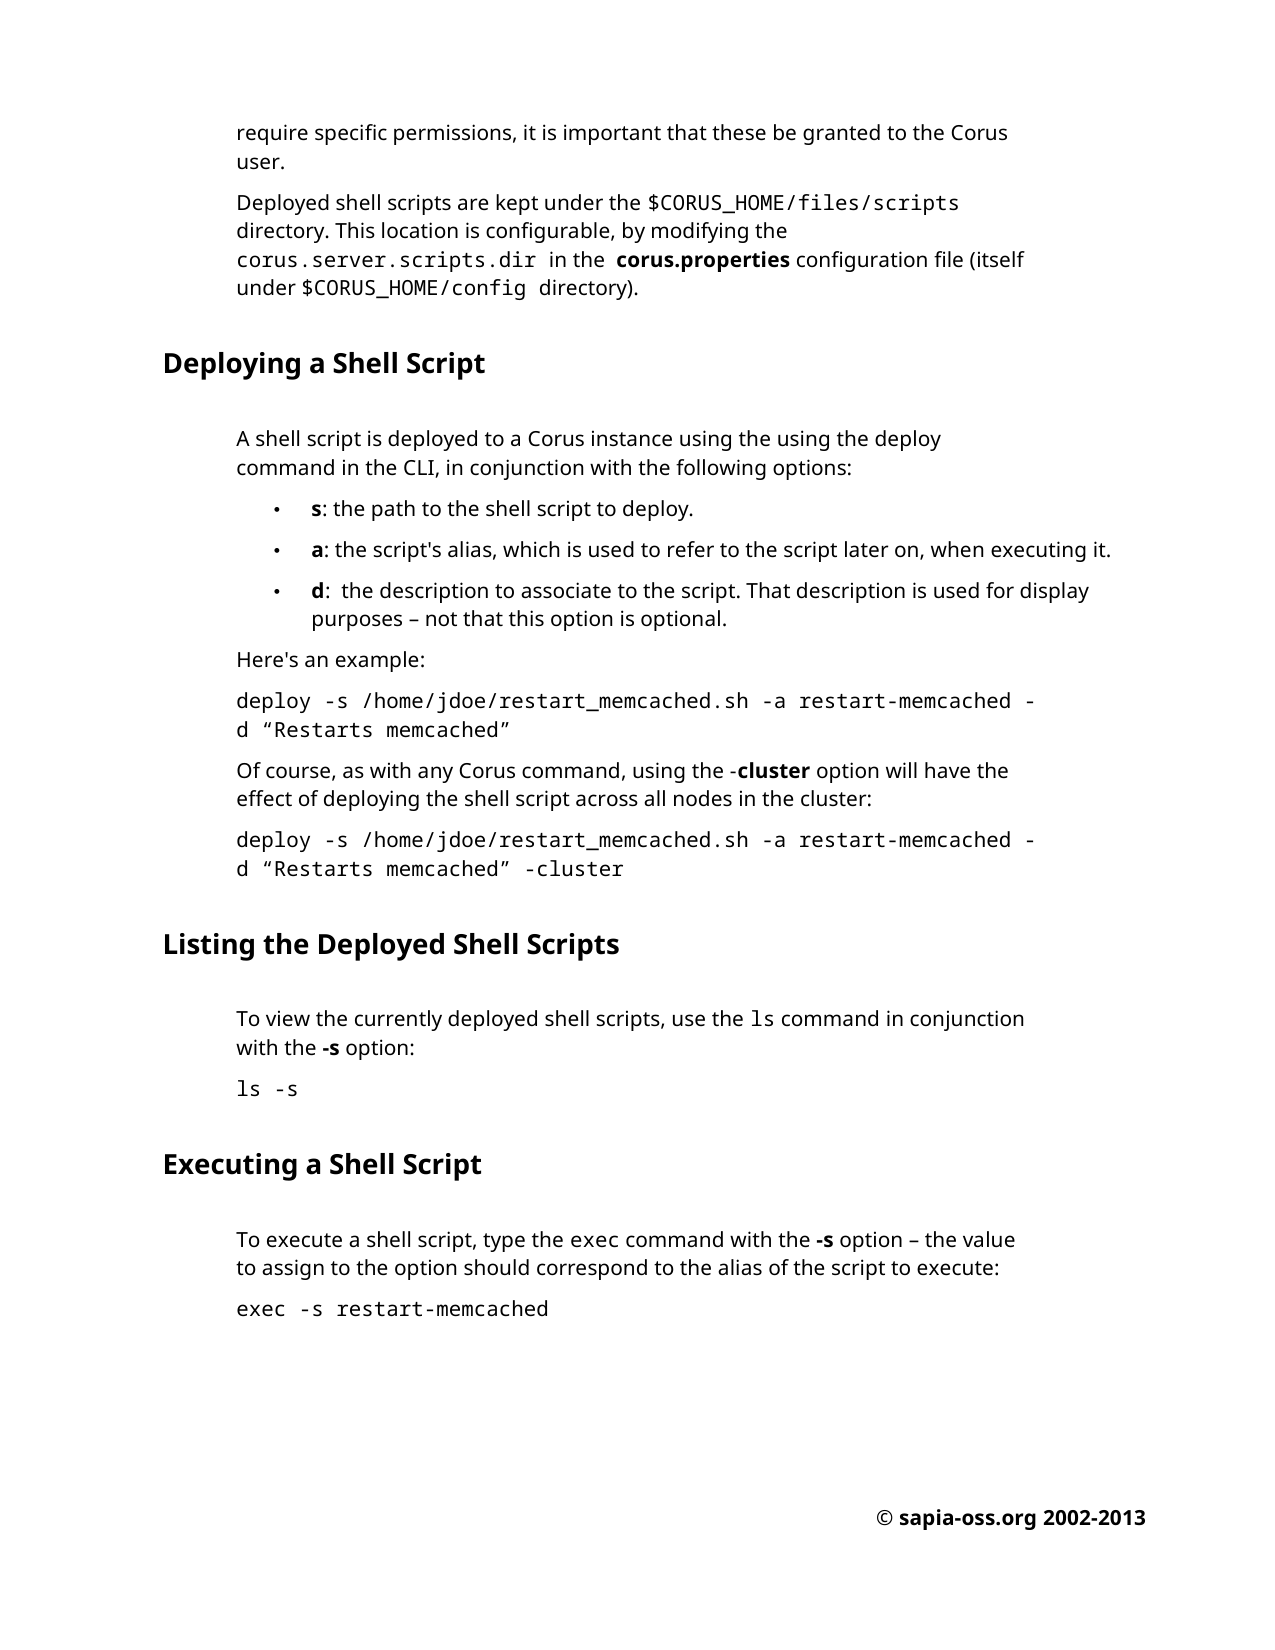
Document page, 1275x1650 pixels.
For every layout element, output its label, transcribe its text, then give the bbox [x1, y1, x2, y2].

text deploy -s /home/jdoe/restart_memcached.sh -a restart-memcached -d “Restarts memcached” [236, 686, 1039, 743]
text To execute a shell script, type the exec command with the -s option – the value to assign to the option should correspond to the alias of the script to execute: [236, 1224, 1039, 1282]
text deploy -s /home/jdoe/restart_memcached.sh -a restart-memcached -d “Restarts memcached” -cluster [236, 825, 1039, 882]
list a: the script's alias, which is used to refer to the script later on, when executing it. [274, 534, 1157, 563]
text ls -s [236, 1074, 1039, 1102]
list d: the description to associate to the script. That description is used for display purposes – not that this option is optional. [274, 576, 1157, 633]
subtitle Executing a Shell Script [162, 1145, 1039, 1182]
text Deployed shell scripts are kept under the $CORUS_HOME/files/scripts directory. This location is configurable, by modifying the corus.server.scripts.dir in the corus.properties configuration file (itself under $CORUS_HOME/config directory). [236, 188, 1039, 302]
text require specific permissions, it is important that these be granted to the Corus user. [236, 118, 1039, 175]
subtitle Deploying a Shell Script [162, 344, 1039, 382]
text To view the currently deployed shell scripts, use the ls command in conjunction with the -s option: [236, 1004, 1039, 1061]
list s: the path to the shell script to deploy. [274, 493, 1157, 522]
subtitle Listing the Deployed Shell Scripts [162, 925, 1039, 962]
text exec -s restart-memcached [236, 1294, 1039, 1323]
text Here's an example: [236, 645, 1039, 674]
text A shell script is deployed to a Corus instance using the using the deploy command in the CLI, in conjunction with the following options: [236, 424, 1039, 481]
text Of course, as with any Corus command, using the -cluster option will have the effect of deploying the shell script across all nodes in the cluster: [236, 756, 1039, 813]
